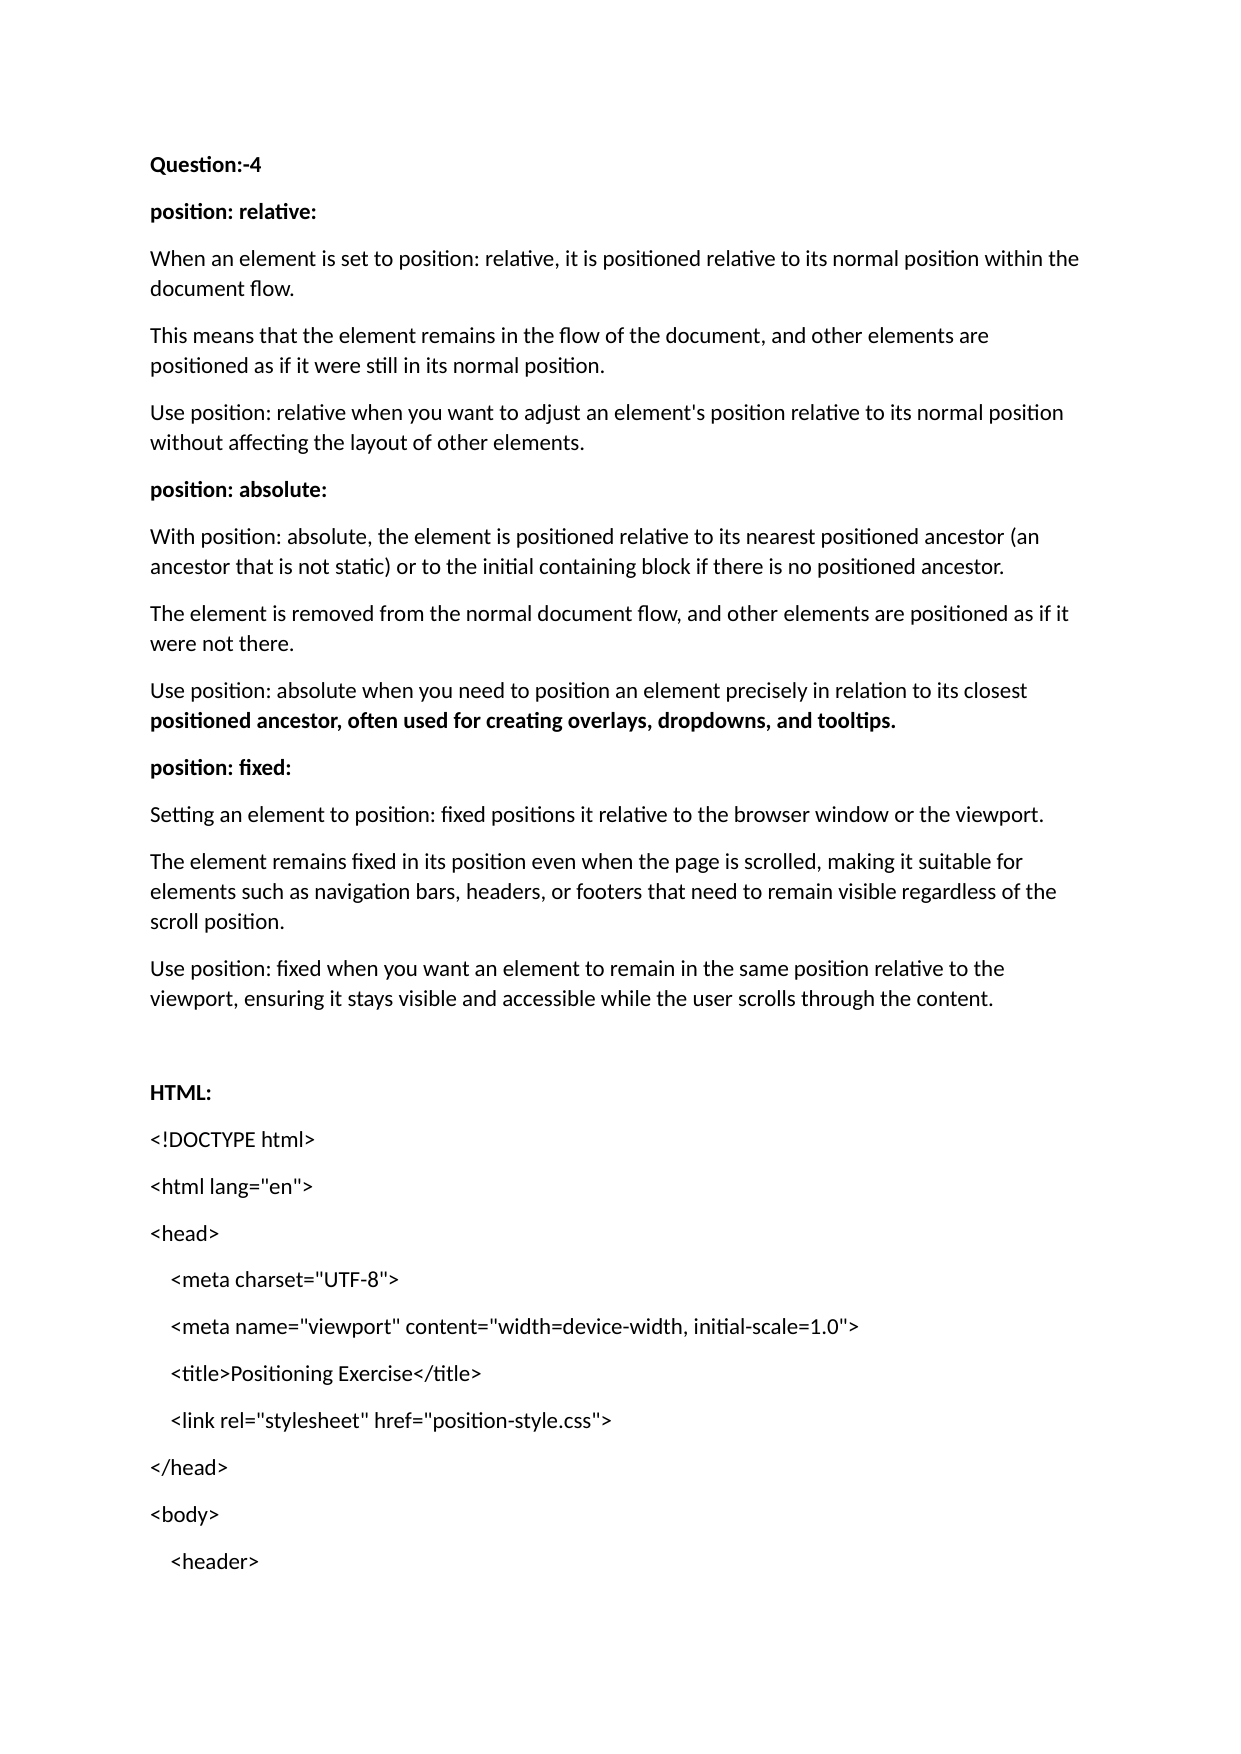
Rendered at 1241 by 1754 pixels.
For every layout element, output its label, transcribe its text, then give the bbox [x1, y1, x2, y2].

text Use position: fixed when you want an element to remain in the same position relative to the viewport, ensuring it stays visible and accessible while the user scrolls through the content. [150, 954, 1090, 1012]
text <html lang="en"> [150, 1172, 1090, 1200]
text position: absolute: [150, 475, 1090, 503]
text The element is removed from the normal document flow, and other elements are positioned as if it were not there. [150, 599, 1090, 657]
text <head> [150, 1219, 1090, 1247]
text When an element is set to position: relative, it is positioned relative to its normal position within the document flow. [150, 244, 1090, 302]
text Setting an element to position: fixed positions it relative to the browser window or the viewport. [150, 800, 1090, 828]
text <header> [150, 1547, 1090, 1575]
text Use position: absolute when you need to position an element precisely in relation to its closest positioned ancestor, often used for creating overlays, dropdowns, and tooltips. [150, 676, 1090, 734]
text <!DOCTYPE html> [150, 1125, 1090, 1153]
list Question:-4 [150, 150, 1090, 178]
text This means that the element remains in the flow of the document, and other elements are positioned as if it were still in its normal position. [150, 321, 1090, 379]
text <body> [150, 1500, 1090, 1528]
text <meta name="viewport" content="width=device-width, initial-scale=1.0"> [150, 1312, 1090, 1341]
text position: fixed: [150, 753, 1090, 781]
text HTML: [150, 1078, 1090, 1106]
text The element remains fixed in its position even when the page is scrolled, making it suitable for elements such as navigation bars, headers, or footers that need to remain visible regardless of the scroll position. [150, 847, 1090, 935]
text Use position: relative when you want to adjust an element's position relative to its normal position without affecting the layout of other elements. [150, 398, 1090, 456]
text <link rel="stylesheet" href="position-style.css"> [150, 1406, 1090, 1434]
text position: relative: [150, 197, 1090, 225]
text </head> [150, 1453, 1090, 1481]
text With position: absolute, the element is positioned relative to its nearest positioned ancestor (an ancestor that is not static) or to the initial containing block if there is no positioned ancestor. [150, 522, 1090, 580]
text <title>Positioning Exercise</title> [150, 1359, 1090, 1387]
text <meta charset="UTF-8"> [150, 1266, 1090, 1294]
